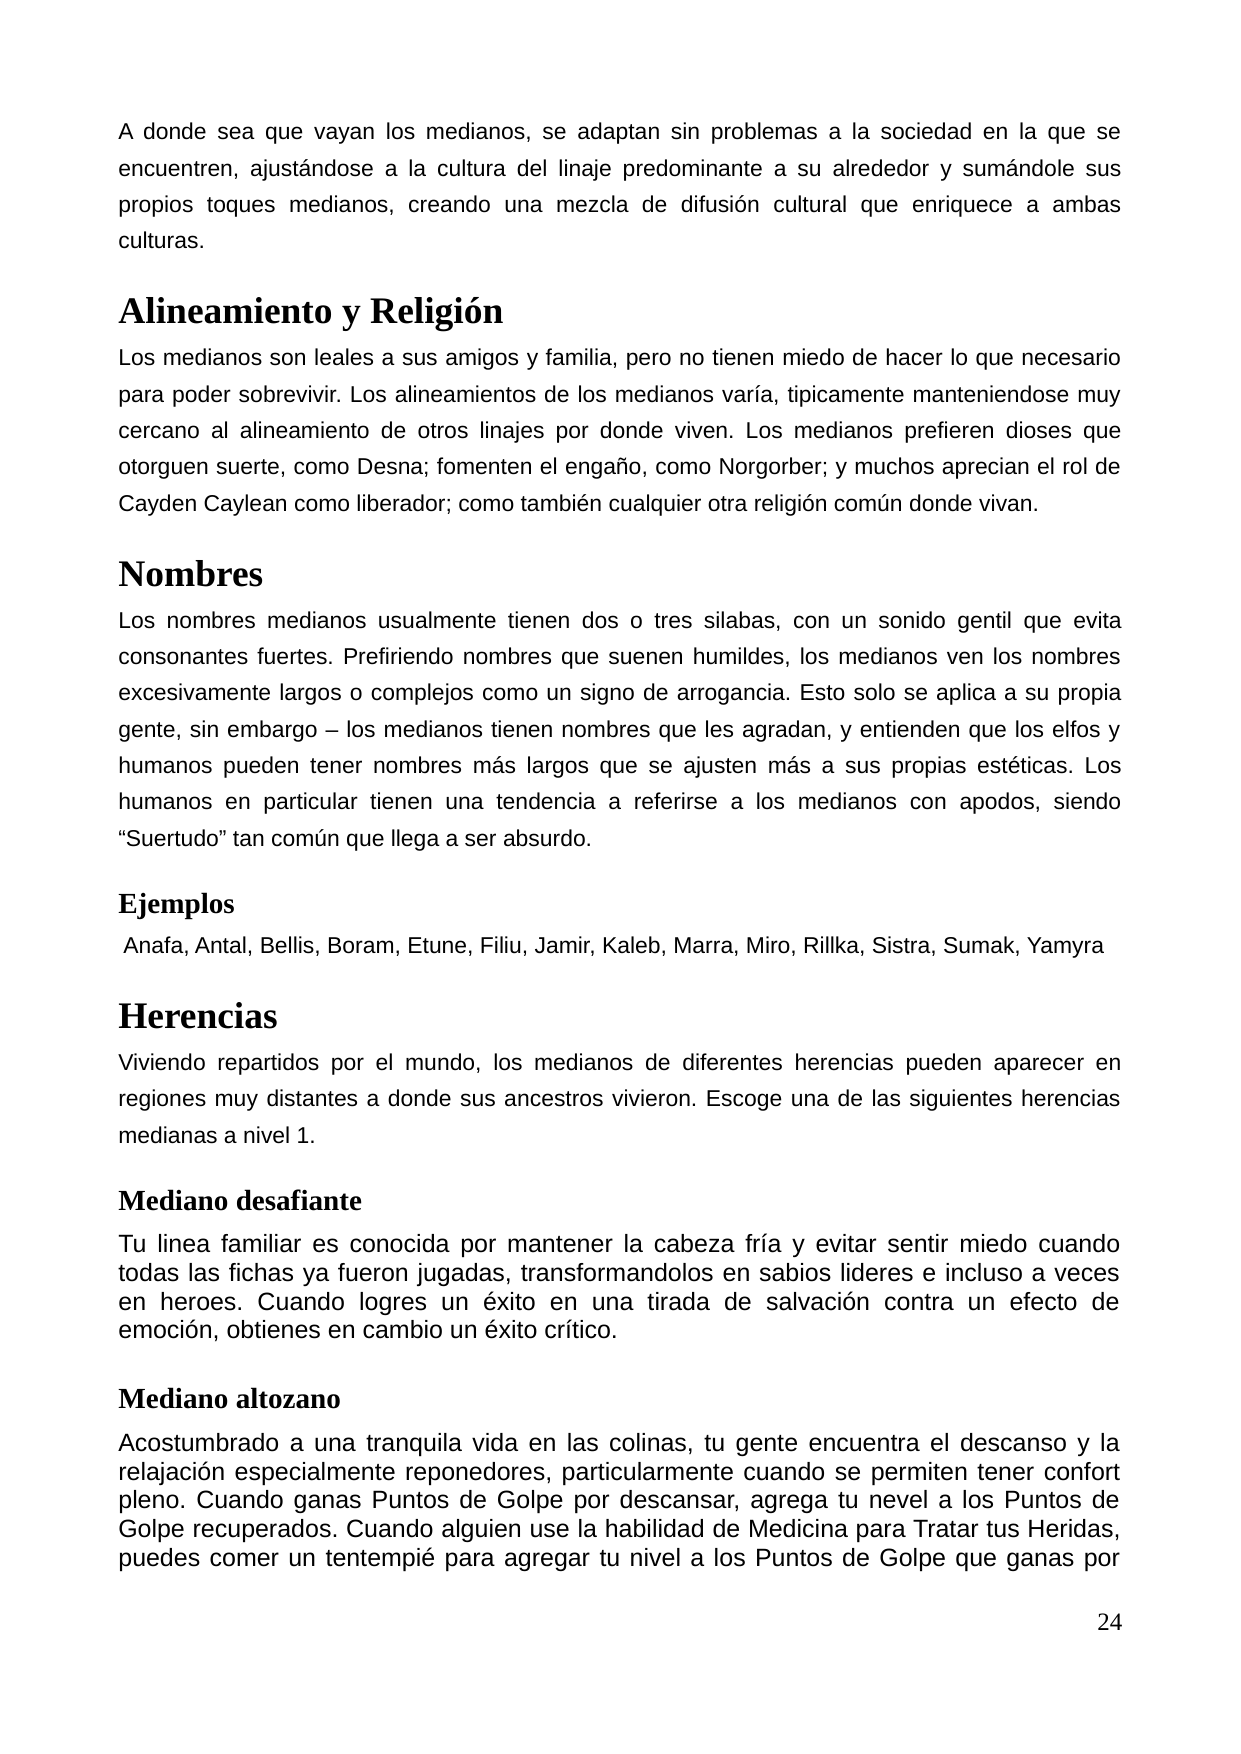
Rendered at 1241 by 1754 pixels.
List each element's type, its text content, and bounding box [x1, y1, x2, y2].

text Acostumbrado a una tranquila vida en las colinas, tu gente encuentra el descanso y la relajación especialmente reponedores, particularmente cuando se permiten tener confort pleno. Cuando ganas Puntos de Golpe por descansar, agrega tu nevel a los Puntos de Golpe recuperados. Cuando alguien use la habilidad de Medicina para Tratar tus Heridas, puedes comer un tentempié para agregar tu nivel a los Puntos de Golpe que ganas por [118, 1428, 1122, 1571]
subtitle Herencias [118, 993, 1122, 1037]
subtitle Ejemplos [118, 886, 1122, 919]
subtitle Mediano desafiante [118, 1183, 1122, 1217]
text Los nombres medianos usualmente tienen dos o tres silabas, con un sonido gentil que evita consonantes fuertes. Prefiriendo nombres que suenen humildes, los medianos ven los nombres excesivamente largos o complejos como un signo de arrogancia. Esto solo se aplica a su propia gente, sin embargo – los medianos tienen nombres que les agradan, y entienden que los elfos y humanos pueden tener nombres más largos que se ajusten más a sus propias estéticas. Los humanos en particular tienen una tendencia a referirse a los medianos con apodos, siendo “Suertudo” tan común que llega a ser absurdo. [118, 607, 1122, 851]
text Viviendo repartidos por el mundo, los medianos de diferentes herencias pueden aparecer en regiones muy distantes a donde sus ancestros vivieron. Escoge una de las siguientes herencias medianas a nivel 1. [118, 1049, 1122, 1148]
subtitle Alineamiento y Religión [118, 288, 1122, 332]
text Los medianos son leales a sus amigos y familia, pero no tienen miedo de hacer lo que necesario para poder sobrevivir. Los alineamientos de los medianos varía, tipicamente manteniendose muy cercano al alineamiento de otros linajes por donde viven. Los medianos prefieren dioses que otorguen suerte, como Desna; fomenten el engaño, como Norgorber; y muchos aprecian el rol de Cayden Caylean como liberador; como también cualquier otra religión común donde vivan. [118, 344, 1122, 516]
text Tu linea familiar es conocida por mantener la cabeza fría y evitar sentir miedo cuando todas las fichas ya fueron jugadas, transformandolos en sabios lideres e incluso a veces en heroes. Cuando logres un éxito en una tirada de salvación contra un efecto de emoción, obtienes en cambio un éxito crítico. [118, 1229, 1122, 1344]
text A donde sea que vayan los medianos, se adaptan sin problemas a la sociedad en la que se encuentren, ajustándose a la cultura del linaje predominante a su alrededor y sumándole sus propios toques medianos, creando una mezcla de difusión cultural que enriquece a ambas culturas. [118, 118, 1122, 253]
subtitle Nombres [118, 551, 1122, 594]
text Anafa, Antal, Bellis, Boram, Etune, Filiu, Jamir, Kaleb, Marra, Miro, Rillka, Sistra, Sumak, Yamyra [118, 932, 1122, 958]
subtitle Mediano altozano [118, 1382, 1122, 1415]
